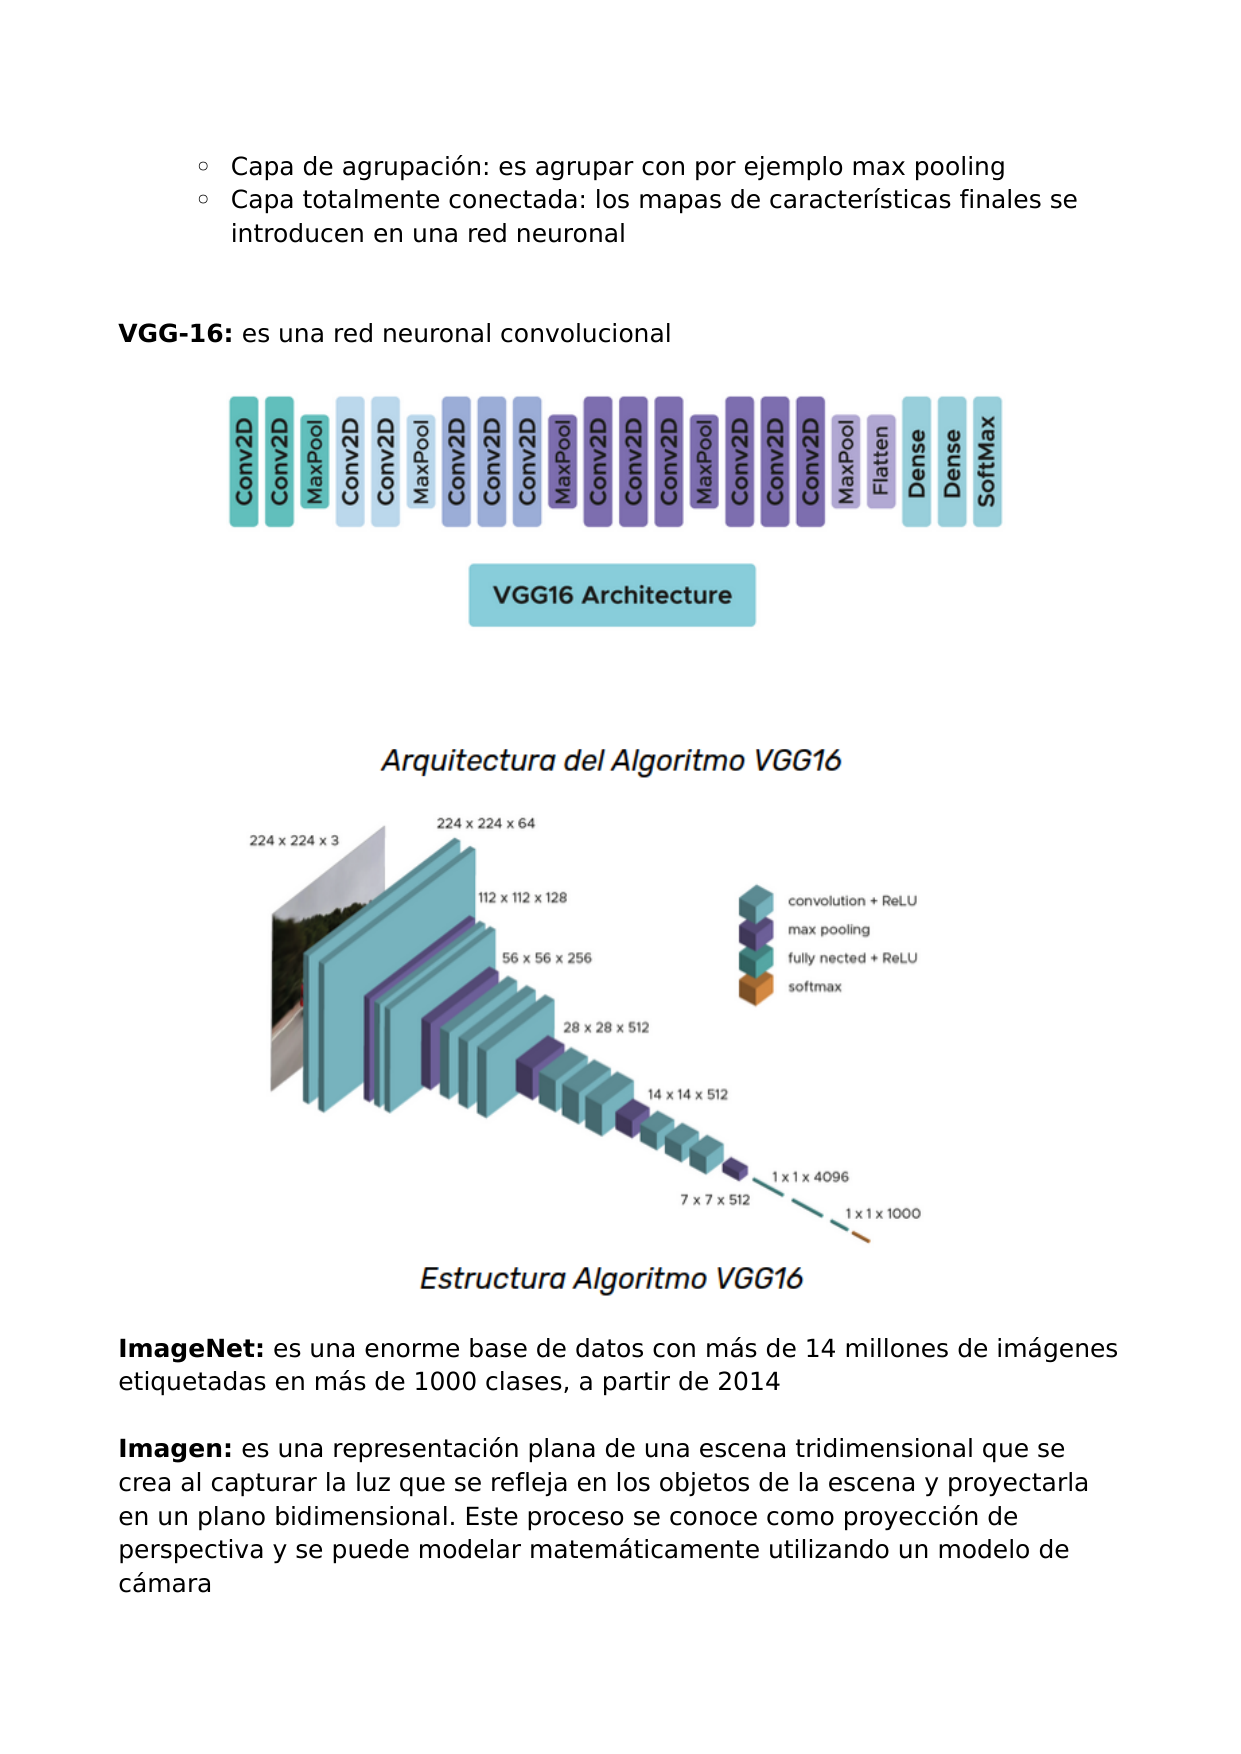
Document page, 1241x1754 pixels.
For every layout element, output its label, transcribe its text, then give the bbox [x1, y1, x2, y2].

picture [225, 386, 1015, 1297]
text VGG-16: es una red neuronal convolucional [118, 319, 1122, 348]
list Capa de agrupación: es agrupar con por ejemplo max pooling [193, 152, 1122, 181]
text Imagen: es una representación plana de una escena tridimensional que se crea al capturar la luz que se refleja en los objetos de la escena y proyectarla en un plano bidimensional. Este proceso se conoce como proyección de perspectiva y se puede modelar matemáticamente utilizando un modelo de cámara [118, 1435, 1122, 1598]
text ImageNet: es una enorme base de datos con más de 14 millones de imágenes etiquetadas en más de 1000 clases, a partir de 2014 [118, 1334, 1122, 1397]
list Capa totalmente conectada: los mapas de características finales se introducen en una red neuronal [193, 185, 1122, 248]
